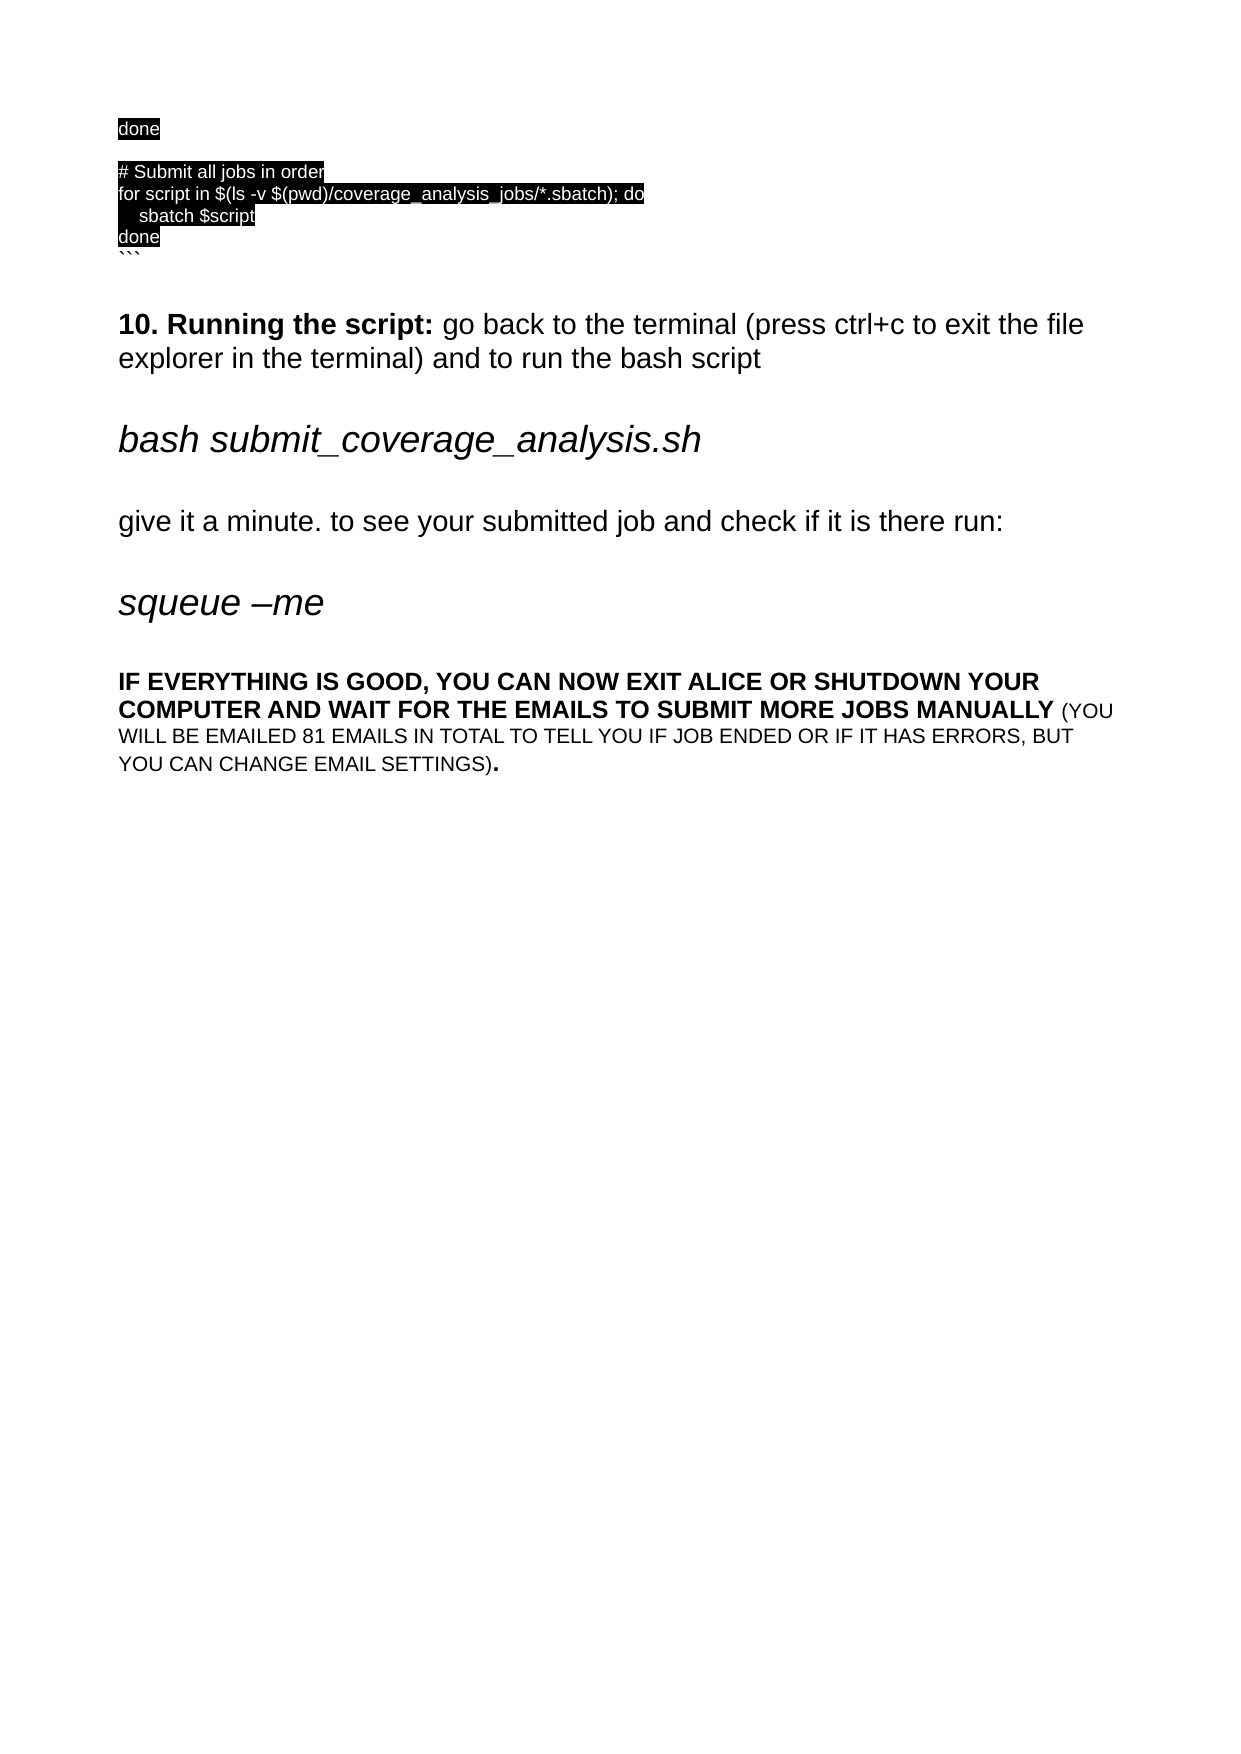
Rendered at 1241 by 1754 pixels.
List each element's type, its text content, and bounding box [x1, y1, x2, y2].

text sbatch $script [118, 204, 1122, 226]
text # Submit all jobs in order [118, 161, 1122, 183]
text for script in $(ls -v $(pwd)/coverage_analysis_jobs/*.sbatch); do [118, 183, 1122, 204]
text bash submit_coverage_analysis.sh [118, 374, 1122, 461]
text done [118, 118, 1122, 140]
text done ``` 10. Running the script: go back to the terminal (press ctrl+c to exit the file explorer in the terminal) and to run the bash script [118, 226, 1122, 374]
text IF EVERYTHING IS GOOD, YOU CAN NOW EXIT ALICE OR SHUTDOWN YOUR COMPUTER AND WAIT FOR THE EMAILS TO SUBMIT MORE JOBS MANUALLY (YOU WILL BE EMAILED 81 EMAILS IN TOTAL TO TELL YOU IF JOB ENDED OR IF IT HAS ERRORS, BUT YOU CAN CHANGE EMAIL SETTINGS). [118, 667, 1122, 777]
text squeue –me [118, 537, 1122, 667]
text give it a minute. to see your submitted job and check if it is there run: [118, 504, 1122, 537]
